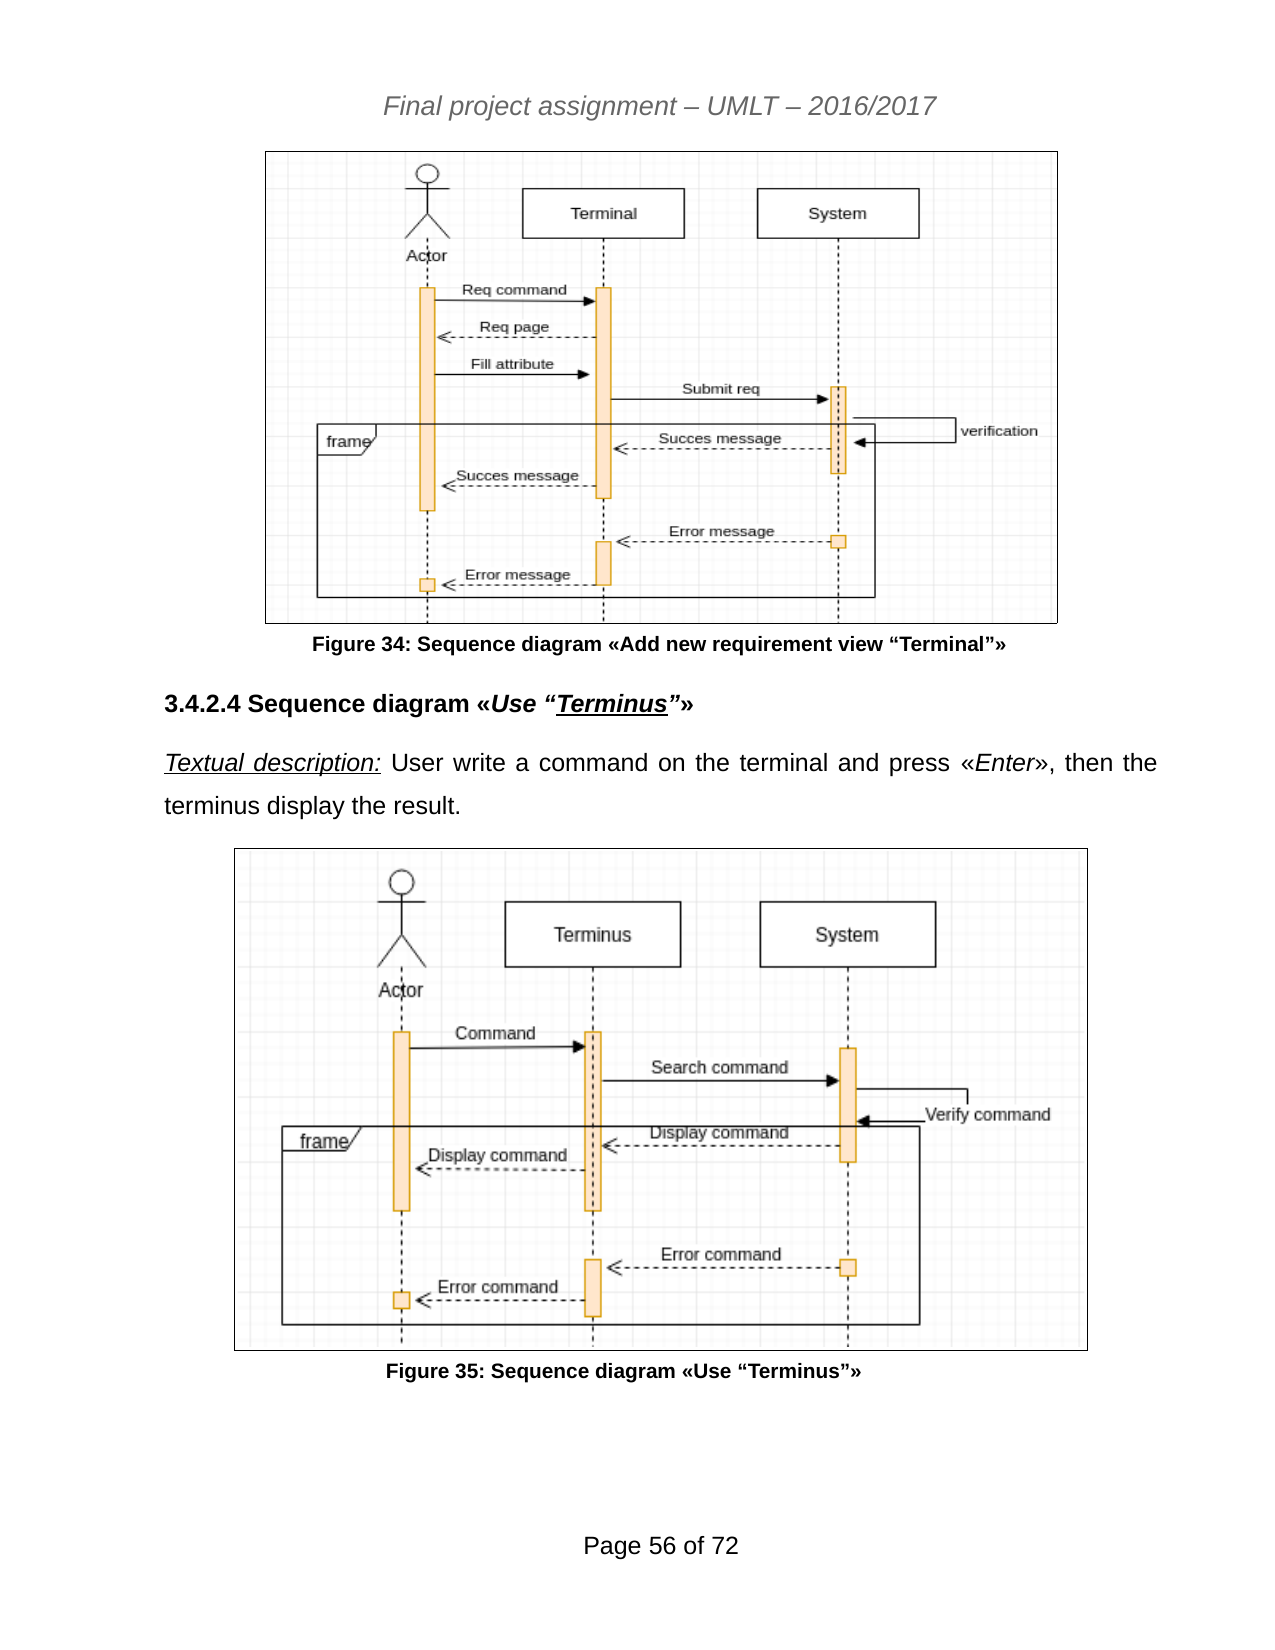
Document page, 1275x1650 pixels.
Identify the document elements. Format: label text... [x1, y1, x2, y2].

picture [266, 152, 1057, 623]
text Figure 34: Sequence diagram «Add new requirement view “Terminal”» [164, 151, 1158, 657]
text Figure 35: Sequence diagram «Use “Terminus”» [164, 848, 1158, 1384]
text Textual description: User write a command on the terminal and press «Enter», then the terminus display the result. [164, 747, 1158, 819]
subtitle 3.4.2.4 Sequence diagram «Use “Terminus”» [164, 689, 1158, 718]
picture [237, 851, 1085, 1347]
